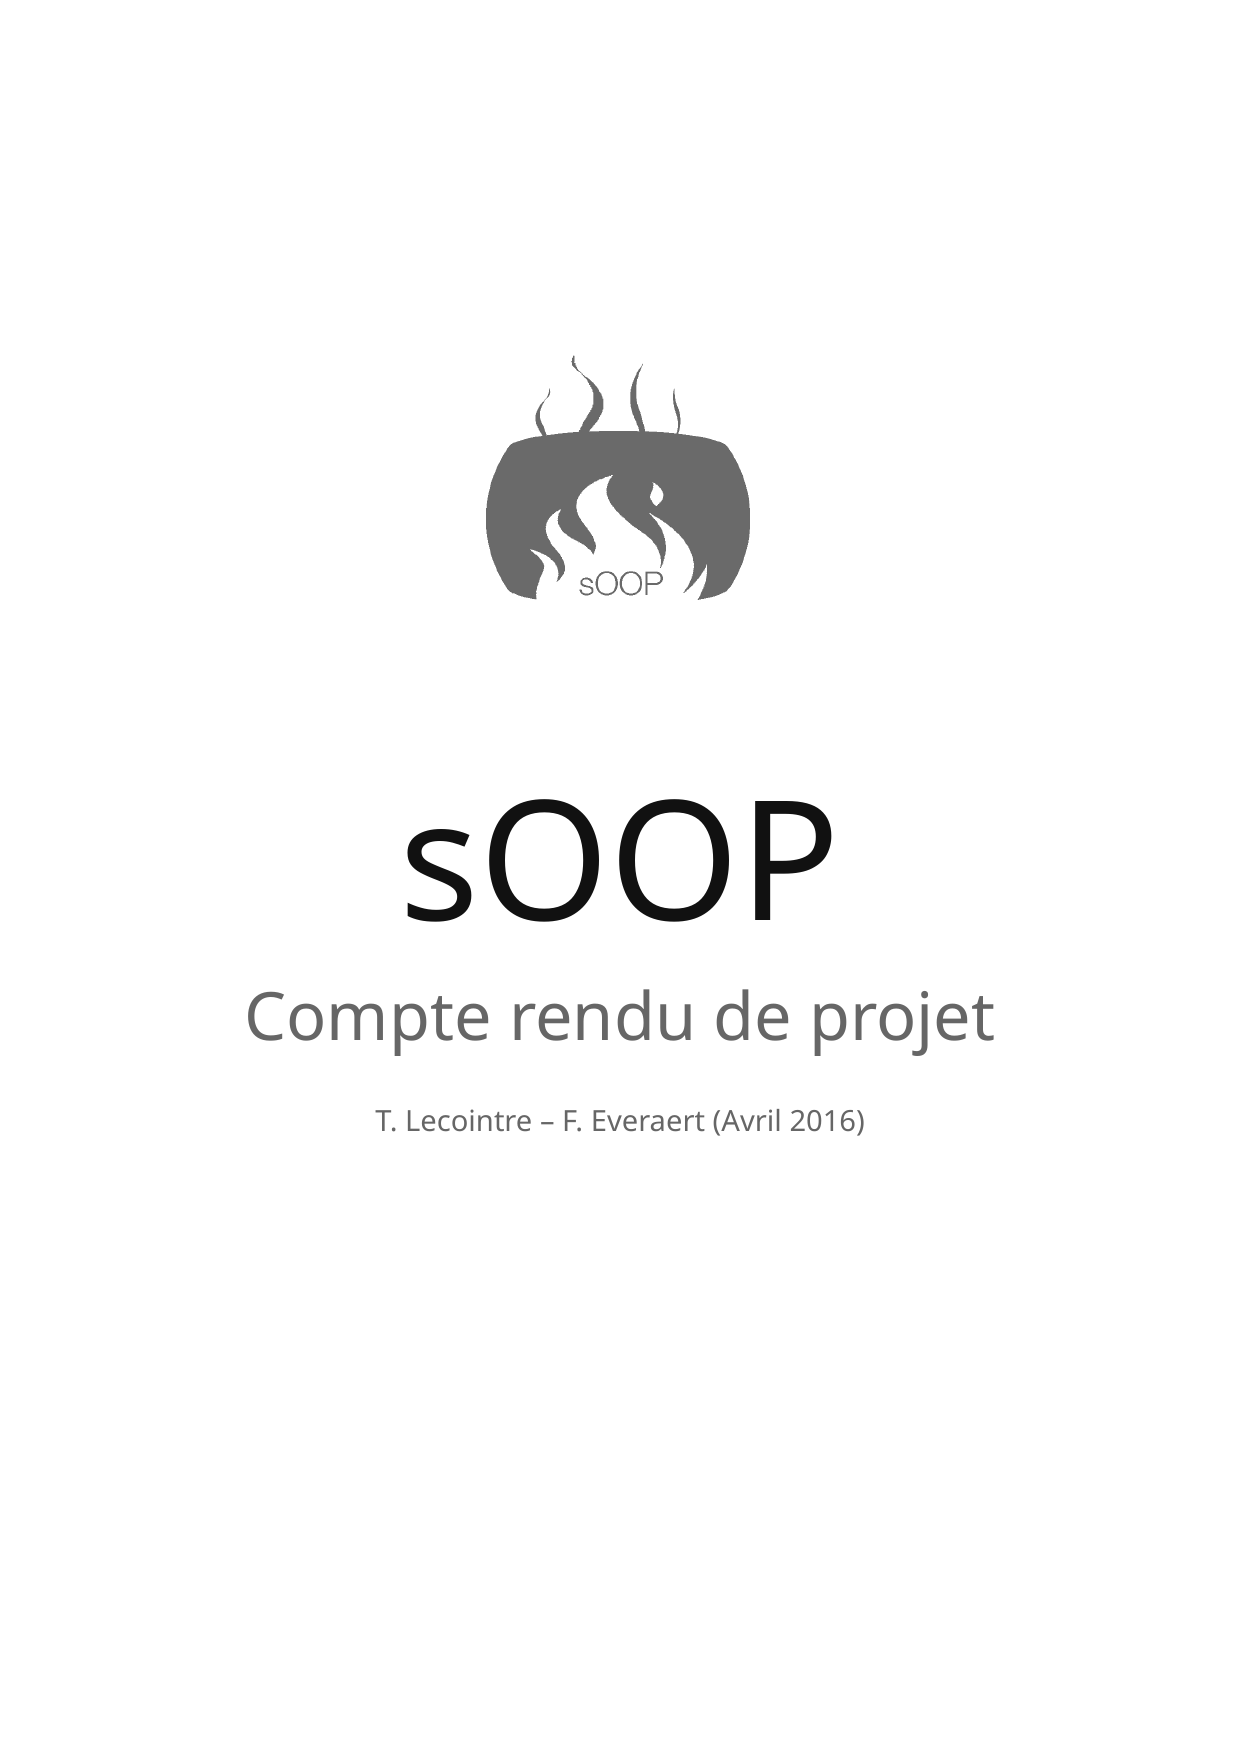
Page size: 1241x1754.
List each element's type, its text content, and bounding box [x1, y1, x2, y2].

text sOOP [118, 742, 1122, 969]
text Compte rendu de projet [118, 969, 1122, 1060]
text T. Lecointre – F. Everaert (Avril 2016) [118, 1100, 1122, 1139]
picture [437, 345, 803, 711]
